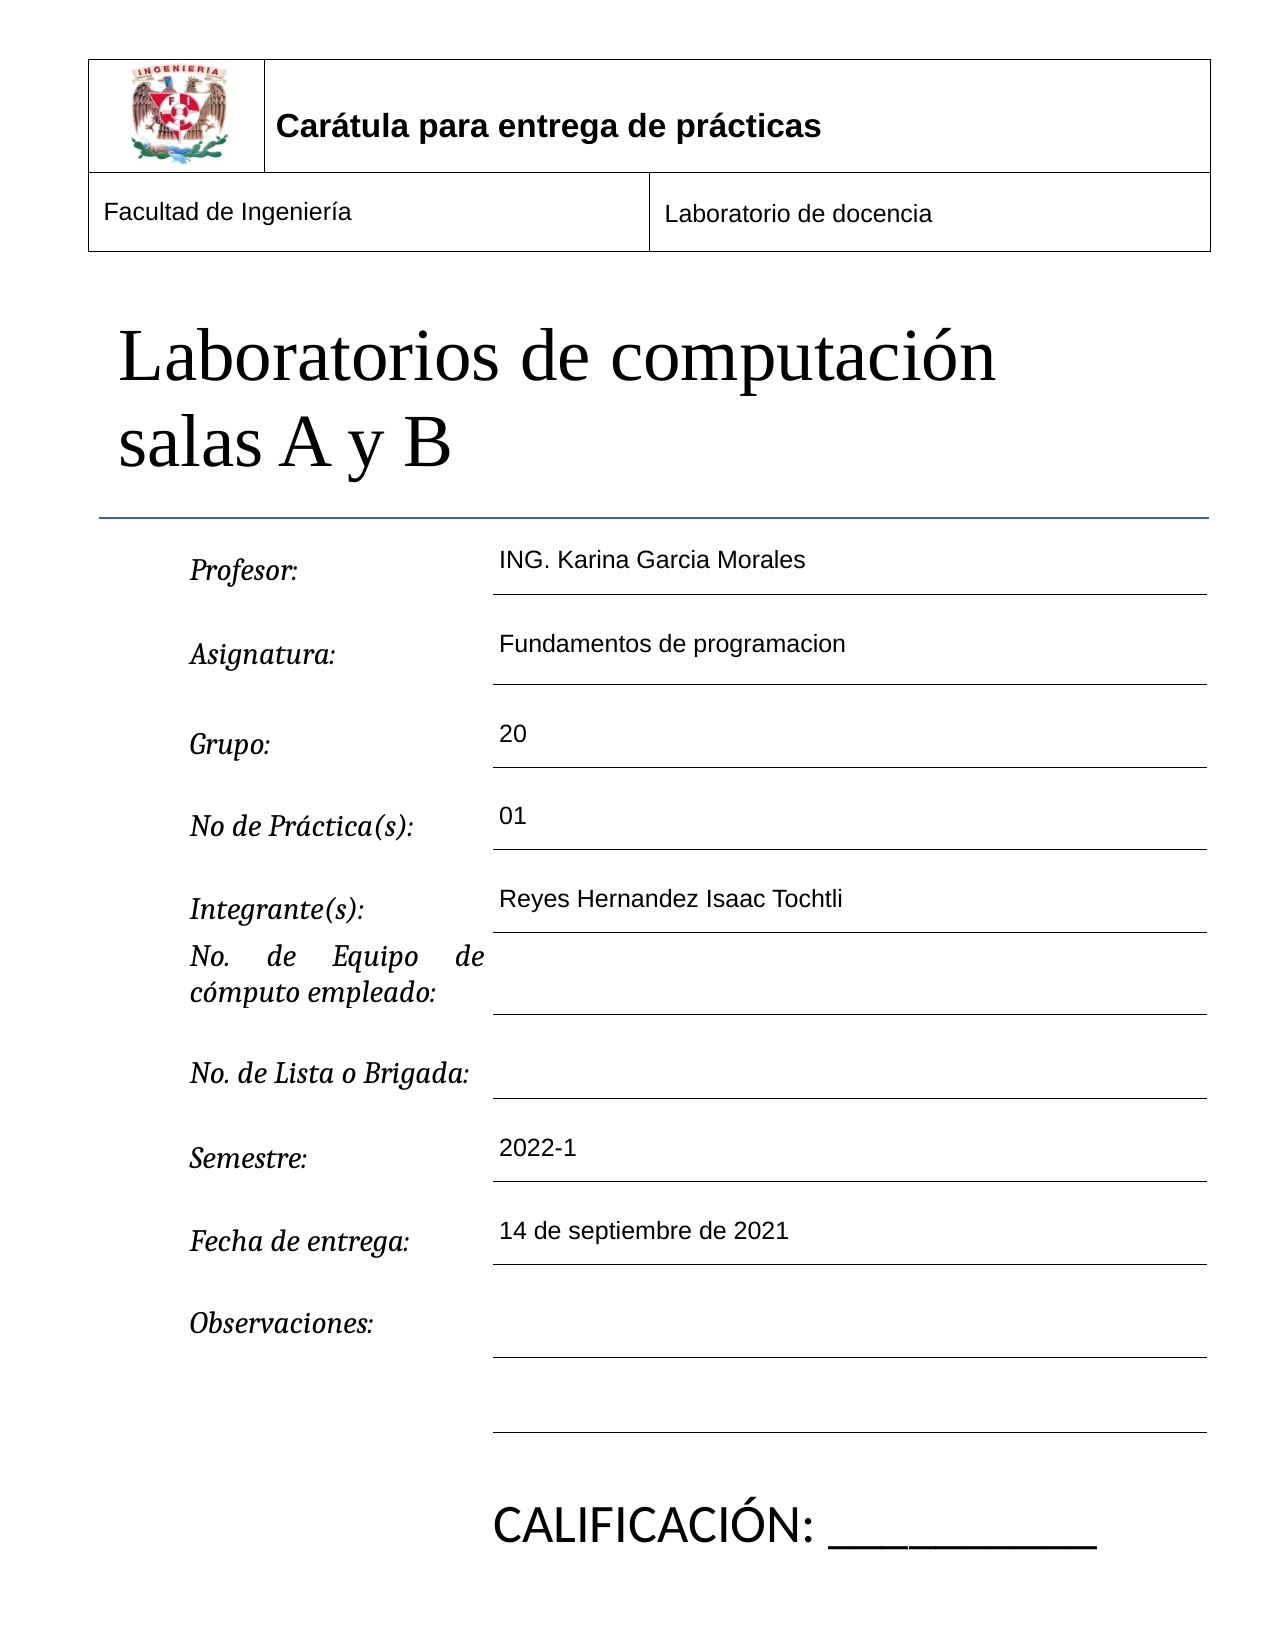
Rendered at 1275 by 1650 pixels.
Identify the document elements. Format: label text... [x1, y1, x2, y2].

table_cell [493, 933, 1207, 1013]
table_cell [118, 1357, 493, 1432]
table_header [118, 511, 493, 517]
table_cell Semestre: [118, 1098, 493, 1181]
table_cell Reyes Hernandez Isaac Tochtli [493, 850, 1207, 932]
table_header [493, 511, 1207, 517]
table_header [89, 60, 264, 172]
table_header ING. Karina Garcia Morales [493, 519, 1207, 594]
table_cell Integrante(s): [118, 849, 493, 932]
table_cell 14 de septiembre de 2021 [493, 1182, 1207, 1263]
table_cell 20 [493, 685, 1207, 766]
table_cell Grupo: [118, 684, 493, 766]
table_cell Asignatura: [118, 594, 493, 684]
table_cell Fecha de entrega: [118, 1181, 493, 1263]
text Laboratorios de computación [118, 310, 1205, 396]
table_cell [493, 1265, 1207, 1357]
table_cell Observaciones: [118, 1264, 493, 1357]
table_header Carátula para entrega de prácticas [265, 60, 1210, 172]
text salas A y B [118, 396, 1205, 482]
table_cell Facultad de Ingeniería [89, 173, 649, 251]
text CALIFICACIÓN: __________ [118, 1489, 1205, 1556]
table_cell Fundamentos de programacion [493, 595, 1207, 684]
table_cell [493, 1358, 1207, 1432]
table_cell No. de Lista o Brigada: [118, 1014, 493, 1098]
table_cell Laboratorio de docencia [650, 173, 1210, 251]
table_cell 01 [493, 768, 1207, 849]
table_cell [493, 1015, 1207, 1098]
table_cell 2022-1 [493, 1099, 1207, 1181]
table_header Profesor: [118, 519, 493, 594]
table_cell No de Práctica(s): [118, 766, 493, 849]
table_cell No. de Equipo de cómputo empleado: [118, 932, 493, 1013]
